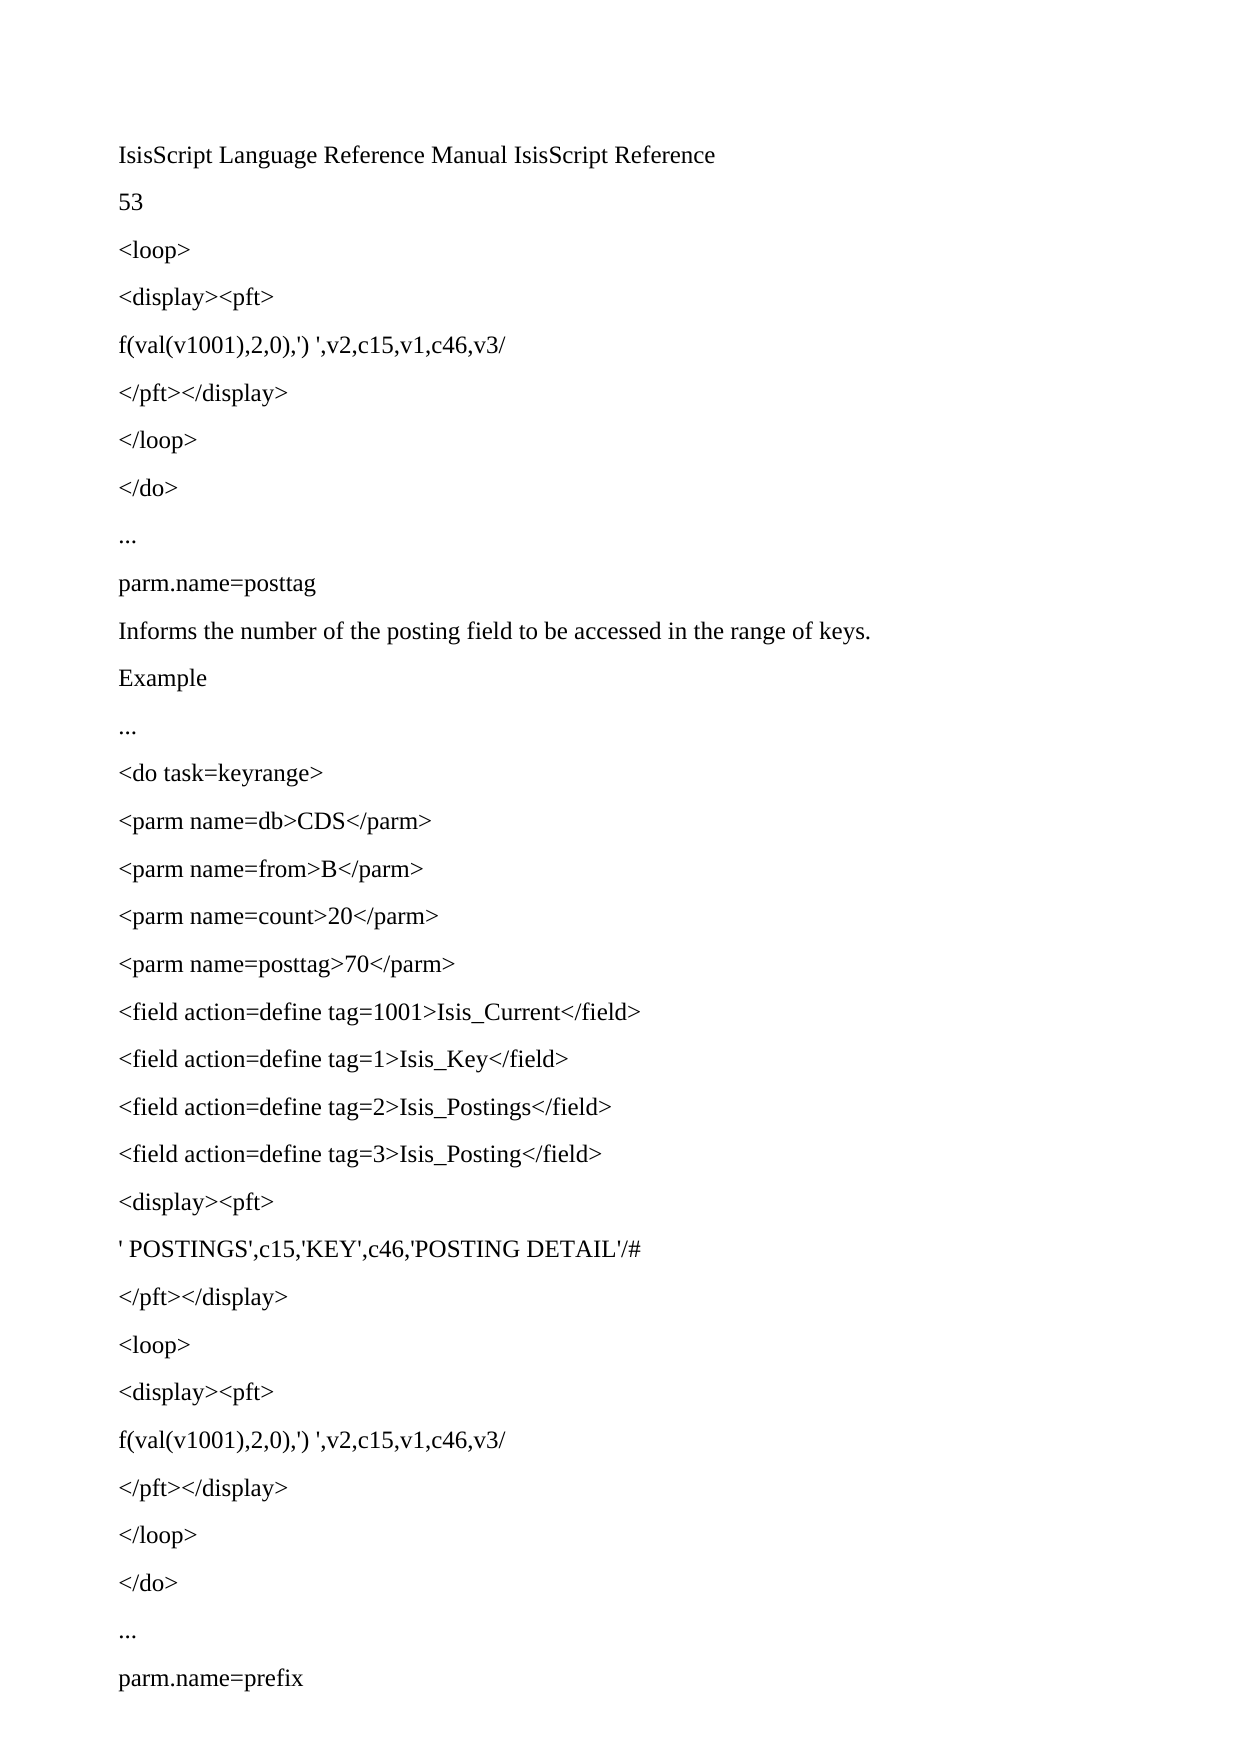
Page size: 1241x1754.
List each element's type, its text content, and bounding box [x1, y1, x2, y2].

text </pft></display> [118, 1282, 1181, 1311]
text <display><pft> [118, 1377, 1181, 1406]
text f(val(v1001),2,0),') ',v2,c15,v1,c46,v3/ [118, 330, 1181, 359]
text Informs the number of the posting field to be accessed in the range of keys. [118, 616, 1181, 644]
text </pft></display> [118, 378, 1181, 406]
text 53 [118, 187, 1181, 216]
text ... [118, 521, 1181, 549]
text </do> [118, 473, 1181, 502]
text <field action=define tag=1>Isis_Key</field> [118, 1044, 1181, 1073]
text ... [118, 711, 1181, 740]
text <loop> [118, 235, 1181, 264]
text ... [118, 1615, 1181, 1644]
text ' POSTINGS',c15,'KEY',c46,'POSTING DETAIL'/# [118, 1234, 1181, 1263]
text <field action=define tag=2>Isis_Postings</field> [118, 1092, 1181, 1121]
text f(val(v1001),2,0),') ',v2,c15,v1,c46,v3/ [118, 1425, 1181, 1454]
text <display><pft> [118, 282, 1181, 311]
text <field action=define tag=1001>Isis_Current</field> [118, 997, 1181, 1025]
text <parm name=from>B</parm> [118, 854, 1181, 882]
text </do> [118, 1568, 1181, 1597]
text </loop> [118, 1520, 1181, 1549]
text parm.name=posttag [118, 568, 1181, 597]
text parm.name=prefix [118, 1663, 1181, 1692]
text IsisScript Language Reference Manual IsisScript Reference [118, 140, 1181, 168]
text <field action=define tag=3>Isis_Posting</field> [118, 1139, 1181, 1168]
text <parm name=posttag>70</parm> [118, 949, 1181, 978]
text <display><pft> [118, 1187, 1181, 1216]
text <loop> [118, 1330, 1181, 1358]
text <do task=keyrange> [118, 758, 1181, 787]
text <parm name=db>CDS</parm> [118, 806, 1181, 835]
text <parm name=count>20</parm> [118, 901, 1181, 930]
text </loop> [118, 425, 1181, 454]
text Example [118, 663, 1181, 692]
text </pft></display> [118, 1473, 1181, 1501]
